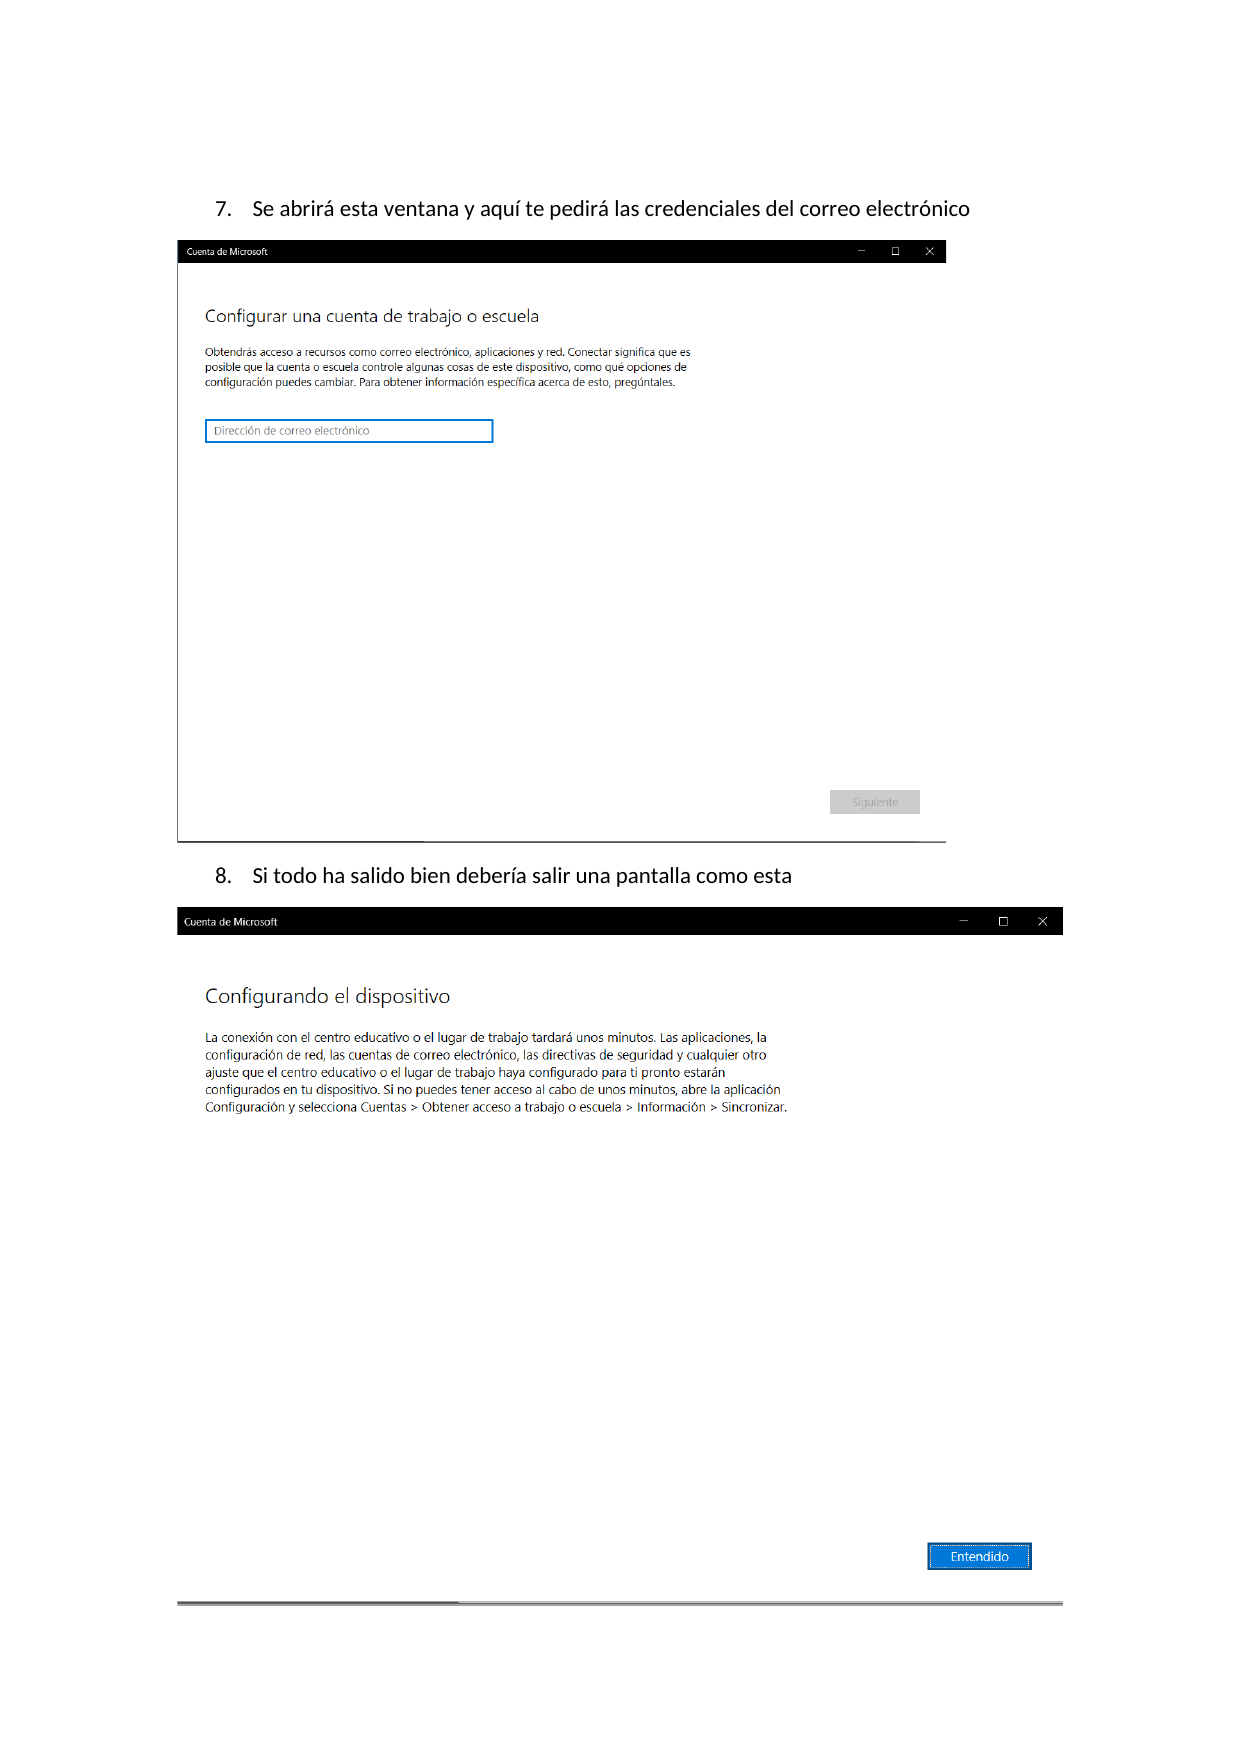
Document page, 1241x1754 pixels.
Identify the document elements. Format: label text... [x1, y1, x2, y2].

list Si todo ha salido bien debería salir una pantalla como esta [215, 861, 1063, 889]
list Se abrirá esta ventana y aquí te pedirá las credenciales del correo electrónico [215, 194, 1063, 222]
